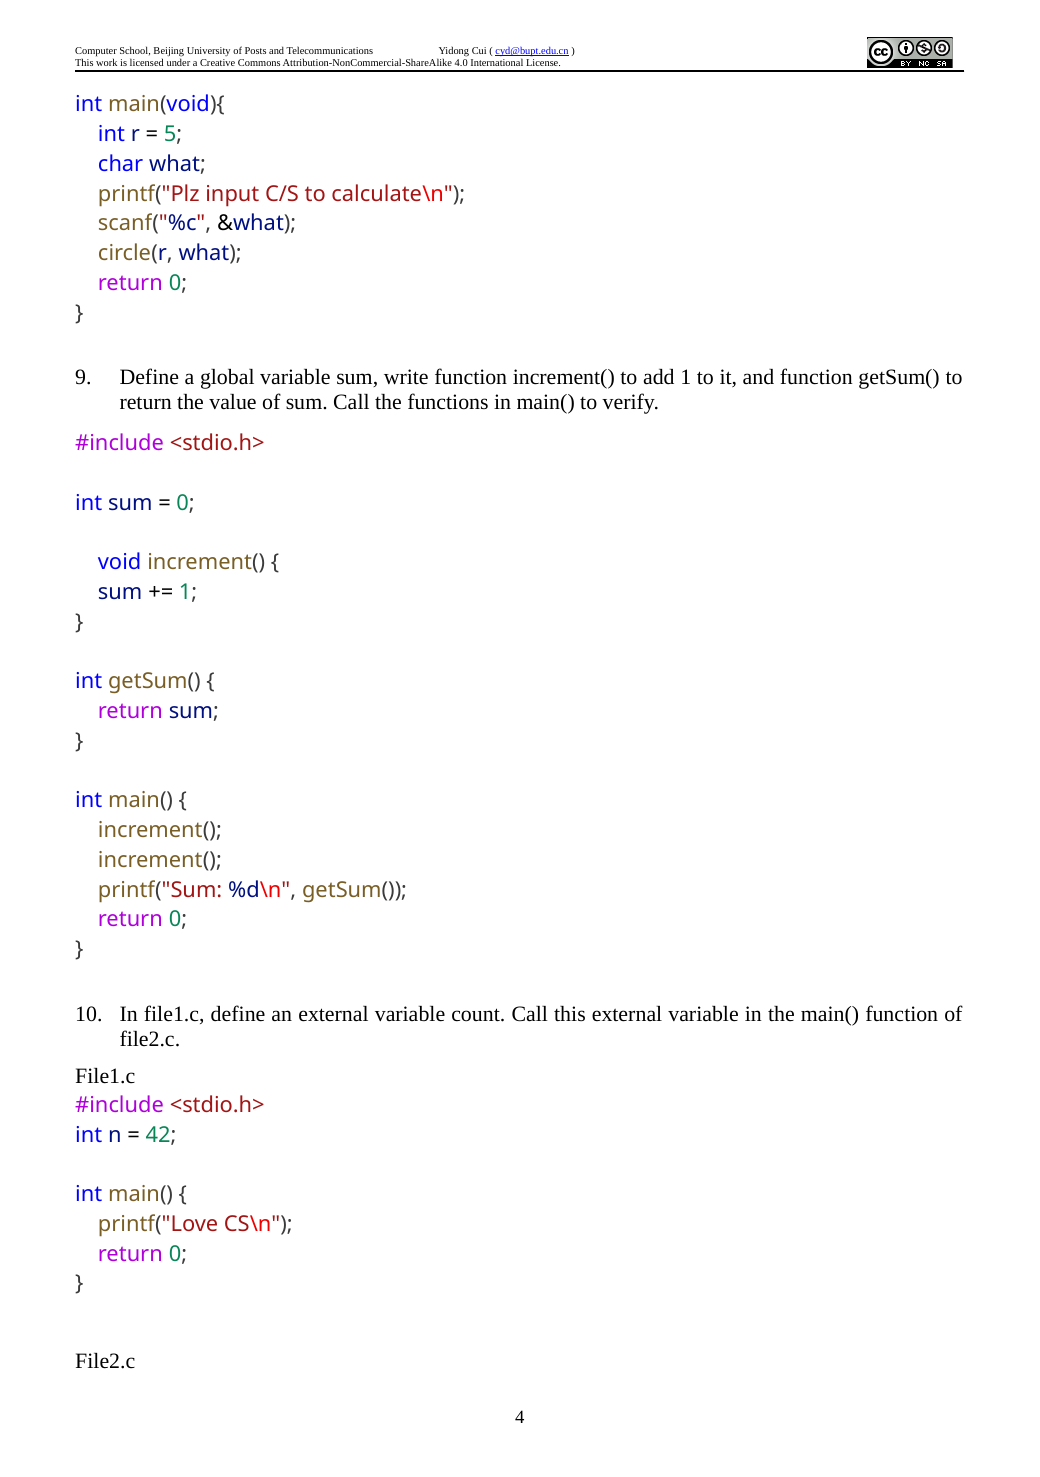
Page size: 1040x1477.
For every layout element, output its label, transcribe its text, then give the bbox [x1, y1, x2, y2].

text printf("Love CS\n"); [75, 1208, 964, 1238]
text printf("Plz input C/S to calculate\n"); [75, 177, 964, 207]
text } [75, 606, 964, 635]
text } [75, 297, 964, 326]
text int n = 42; [75, 1118, 964, 1148]
text sum += 1; [75, 576, 964, 606]
text int main(void){ [75, 88, 964, 118]
text } [75, 725, 964, 754]
subtitle In file1.c, define an external variable count. Call this external variable in the main() function of file2.c. [75, 1001, 964, 1051]
subtitle Define a global variable sum, write function increment() to add 1 to it, and function getSum() to return the value of sum. Call the functions in main() to verify. [75, 364, 964, 414]
text int sum = 0; [75, 487, 964, 516]
text #include <stdio.h> [75, 1089, 964, 1118]
text File1.c [75, 1063, 964, 1089]
text increment(); [75, 844, 964, 873]
text } [75, 1267, 964, 1297]
text return 0; [75, 1238, 964, 1267]
picture [867, 37, 953, 68]
text #include <stdio.h> [75, 427, 964, 457]
text int getSum() { [75, 665, 964, 695]
text int main() { [75, 784, 964, 814]
text File2.c [75, 1348, 964, 1373]
text scanf("%c", &what); [75, 207, 964, 237]
text circle(r, what); [75, 237, 964, 267]
text return 0; [75, 267, 964, 297]
text printf("Sum: %d\n", getSum()); [75, 873, 964, 903]
text increment(); [75, 814, 964, 844]
text } [75, 933, 964, 963]
text return 0; [75, 903, 964, 933]
text return sum; [75, 695, 964, 725]
text char what; [75, 148, 964, 177]
text int main() { [75, 1178, 964, 1208]
text int r = 5; [75, 118, 964, 148]
text void increment() { [75, 546, 964, 576]
